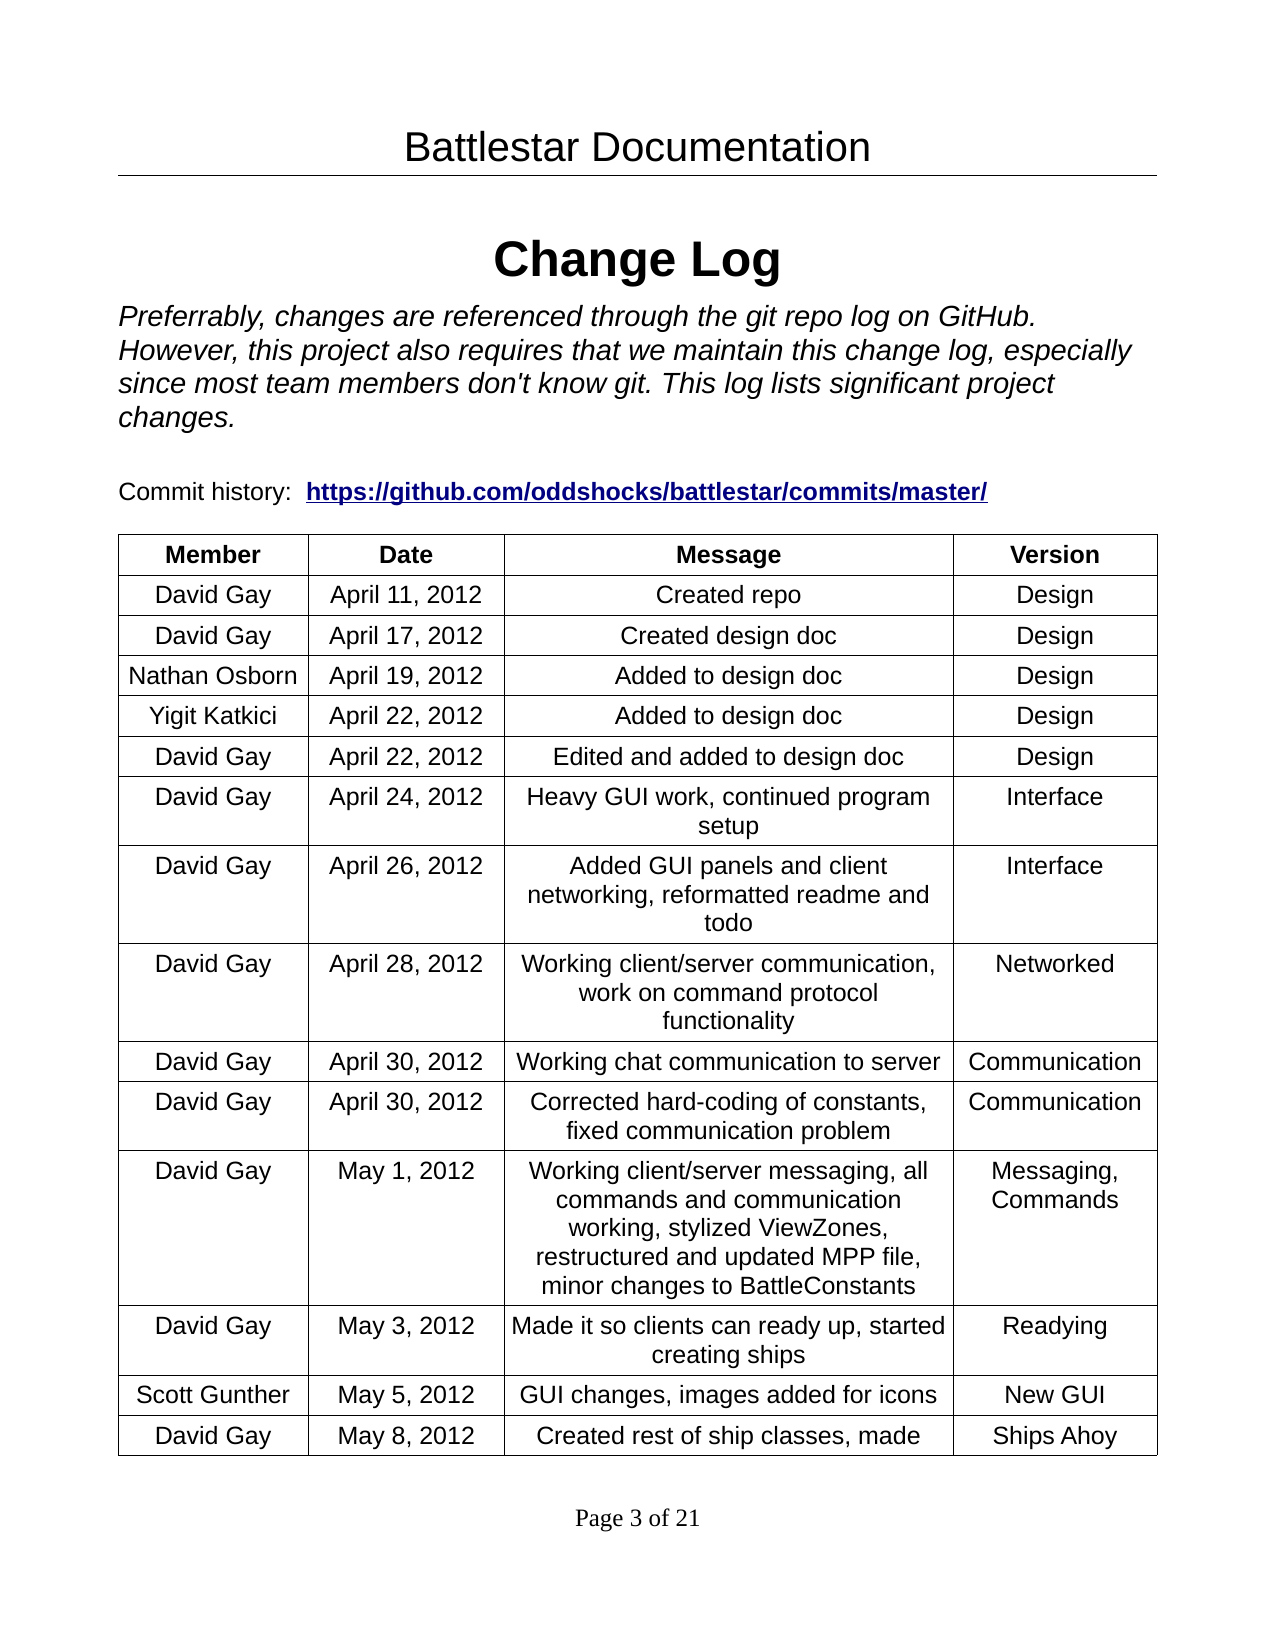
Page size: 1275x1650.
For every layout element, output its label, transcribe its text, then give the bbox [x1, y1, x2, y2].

table_cell David Gay [119, 576, 308, 615]
table_cell April 17, 2012 [309, 616, 504, 655]
table_cell Scott Gunther [119, 1376, 308, 1415]
table_cell Working client/server messaging, all commands and communication working, stylized ViewZones, restructured and updated MPP file, minor changes to BattleConstants [505, 1151, 953, 1305]
table_cell Ships Ahoy [954, 1416, 1157, 1455]
table_cell David Gay [119, 1151, 308, 1305]
table_cell David Gay [119, 616, 308, 655]
table_cell David Gay [119, 1082, 308, 1150]
subtitle Change Log [118, 229, 1157, 287]
text Commit history: https://github.com/oddshocks/battlestar/commits/master/ [118, 477, 1157, 505]
table_cell April 28, 2012 [309, 944, 504, 1041]
table_cell Added to design doc [505, 696, 953, 736]
table_cell Design [954, 656, 1157, 695]
table_cell May 3, 2012 [309, 1306, 504, 1374]
table_cell David Gay [119, 1042, 308, 1081]
table_cell April 22, 2012 [309, 696, 504, 736]
table_cell Edited and added to design doc [505, 737, 953, 776]
table_cell Working client/server communication, work on command protocol functionality [505, 944, 953, 1041]
table_cell David Gay [119, 777, 308, 845]
table_cell Design [954, 696, 1157, 736]
table_cell Corrected hard-coding of constants, fixed communication problem [505, 1082, 953, 1150]
table_cell April 19, 2012 [309, 656, 504, 695]
table_cell May 1, 2012 [309, 1151, 504, 1305]
table_header Version [954, 535, 1157, 574]
table_cell Communication [954, 1042, 1157, 1081]
table_cell Interface [954, 777, 1157, 845]
table_cell April 30, 2012 [309, 1082, 504, 1150]
table_cell May 5, 2012 [309, 1376, 504, 1415]
table_cell April 24, 2012 [309, 777, 504, 845]
table_cell Created rest of ship classes, made [505, 1416, 953, 1455]
table_cell Nathan Osborn [119, 656, 308, 695]
table_cell Design [954, 616, 1157, 655]
table_cell May 8, 2012 [309, 1416, 504, 1455]
table_header Message [505, 535, 953, 574]
table_cell David Gay [119, 737, 308, 776]
table_cell Messaging, Commands [954, 1151, 1157, 1305]
table_cell David Gay [119, 1416, 308, 1455]
table_cell Created repo [505, 576, 953, 615]
table_cell David Gay [119, 944, 308, 1041]
table_cell Made it so clients can ready up, started creating ships [505, 1306, 953, 1374]
table_cell GUI changes, images added for icons [505, 1376, 953, 1415]
table_cell Added GUI panels and client networking, reformatted readme and todo [505, 846, 953, 943]
table_cell Yigit Katkici [119, 696, 308, 736]
table_cell Communication [954, 1082, 1157, 1150]
table_cell Added to design doc [505, 656, 953, 695]
table_cell Interface [954, 846, 1157, 943]
table_cell April 22, 2012 [309, 737, 504, 776]
table_cell Design [954, 576, 1157, 615]
table_header Date [309, 535, 504, 574]
table_cell Created design doc [505, 616, 953, 655]
text Preferrably, changes are referenced through the git repo log on GitHub. However, this project also requires that we maintain this change log, especially since most team members don't know git. This log lists significant project changes. [118, 299, 1157, 433]
table_cell Readying [954, 1306, 1157, 1374]
table_cell David Gay [119, 846, 308, 943]
table_cell Heavy GUI work, continued program setup [505, 777, 953, 845]
table_cell April 11, 2012 [309, 576, 504, 615]
table_cell April 30, 2012 [309, 1042, 504, 1081]
table_cell Networked [954, 944, 1157, 1041]
table_header Member [119, 535, 308, 574]
table_cell David Gay [119, 1306, 308, 1374]
table_cell Design [954, 737, 1157, 776]
table_cell April 26, 2012 [309, 846, 504, 943]
table_cell New GUI [954, 1376, 1157, 1415]
table_cell Working chat communication to server [505, 1042, 953, 1081]
